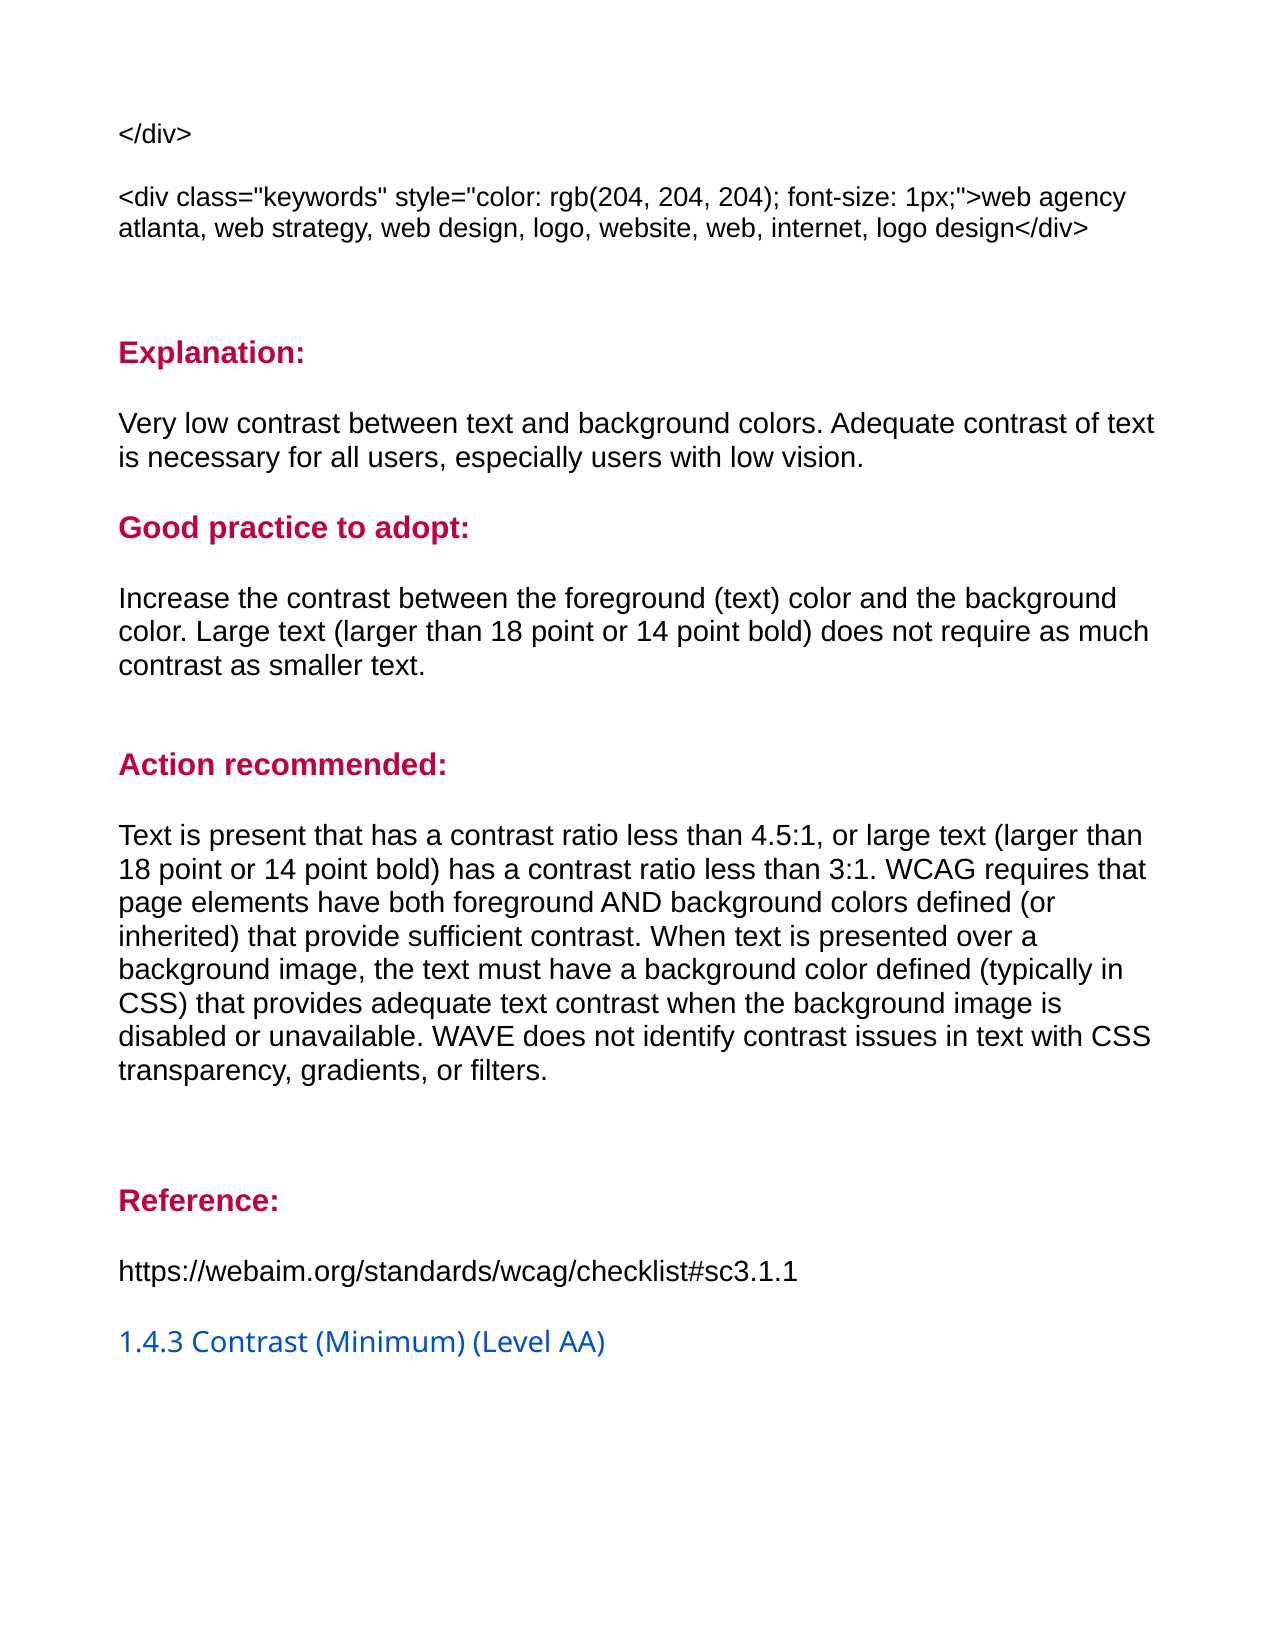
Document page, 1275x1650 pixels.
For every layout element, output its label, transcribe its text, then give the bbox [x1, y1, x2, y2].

text https://webaim.org/standards/wcag/checklist#sc3.1.1 [118, 1254, 1157, 1288]
text 1.4.3 Contrast (Minimum) (Level AA) [118, 1321, 1157, 1361]
text Increase the contrast between the foreground (text) color and the background color. Large text (larger than 18 point or 14 point bold) does not require as much contrast as smaller text. [118, 581, 1157, 682]
text Action recommended: [118, 746, 1157, 782]
text Good practice to adopt [118, 1499, 1157, 1528]
text Good practice to adopt: [118, 509, 1157, 545]
text </div> [118, 118, 1157, 149]
text <div class="keywords" style="color: rgb(204, 204, 204); font-size: 1px;">web agency atlanta, web strategy, web design, logo, website, web, internet, logo design</div> [118, 181, 1157, 243]
text Very low contrast between text and background colors. Adequate contrast of text is necessary for all users, especially users with low vision. [118, 406, 1157, 473]
text Text is present that has a contrast ratio less than 4.5:1, or large text (larger than 18 point or 14 point bold) has a contrast ratio less than 3:1. WCAG requires that page elements have both foreground AND background colors defined (or inherited) that provide sufficient contrast. When text is presented over a background image, the text must have a background color defined (typically in CSS) that provides adequate text contrast when the background image is disabled or unavailable. WAVE does not identify contrast issues in text with CSS transparency, gradients, or filters. [118, 818, 1157, 1086]
text Explanation: [118, 334, 1157, 370]
text Reference: [118, 1182, 1157, 1218]
